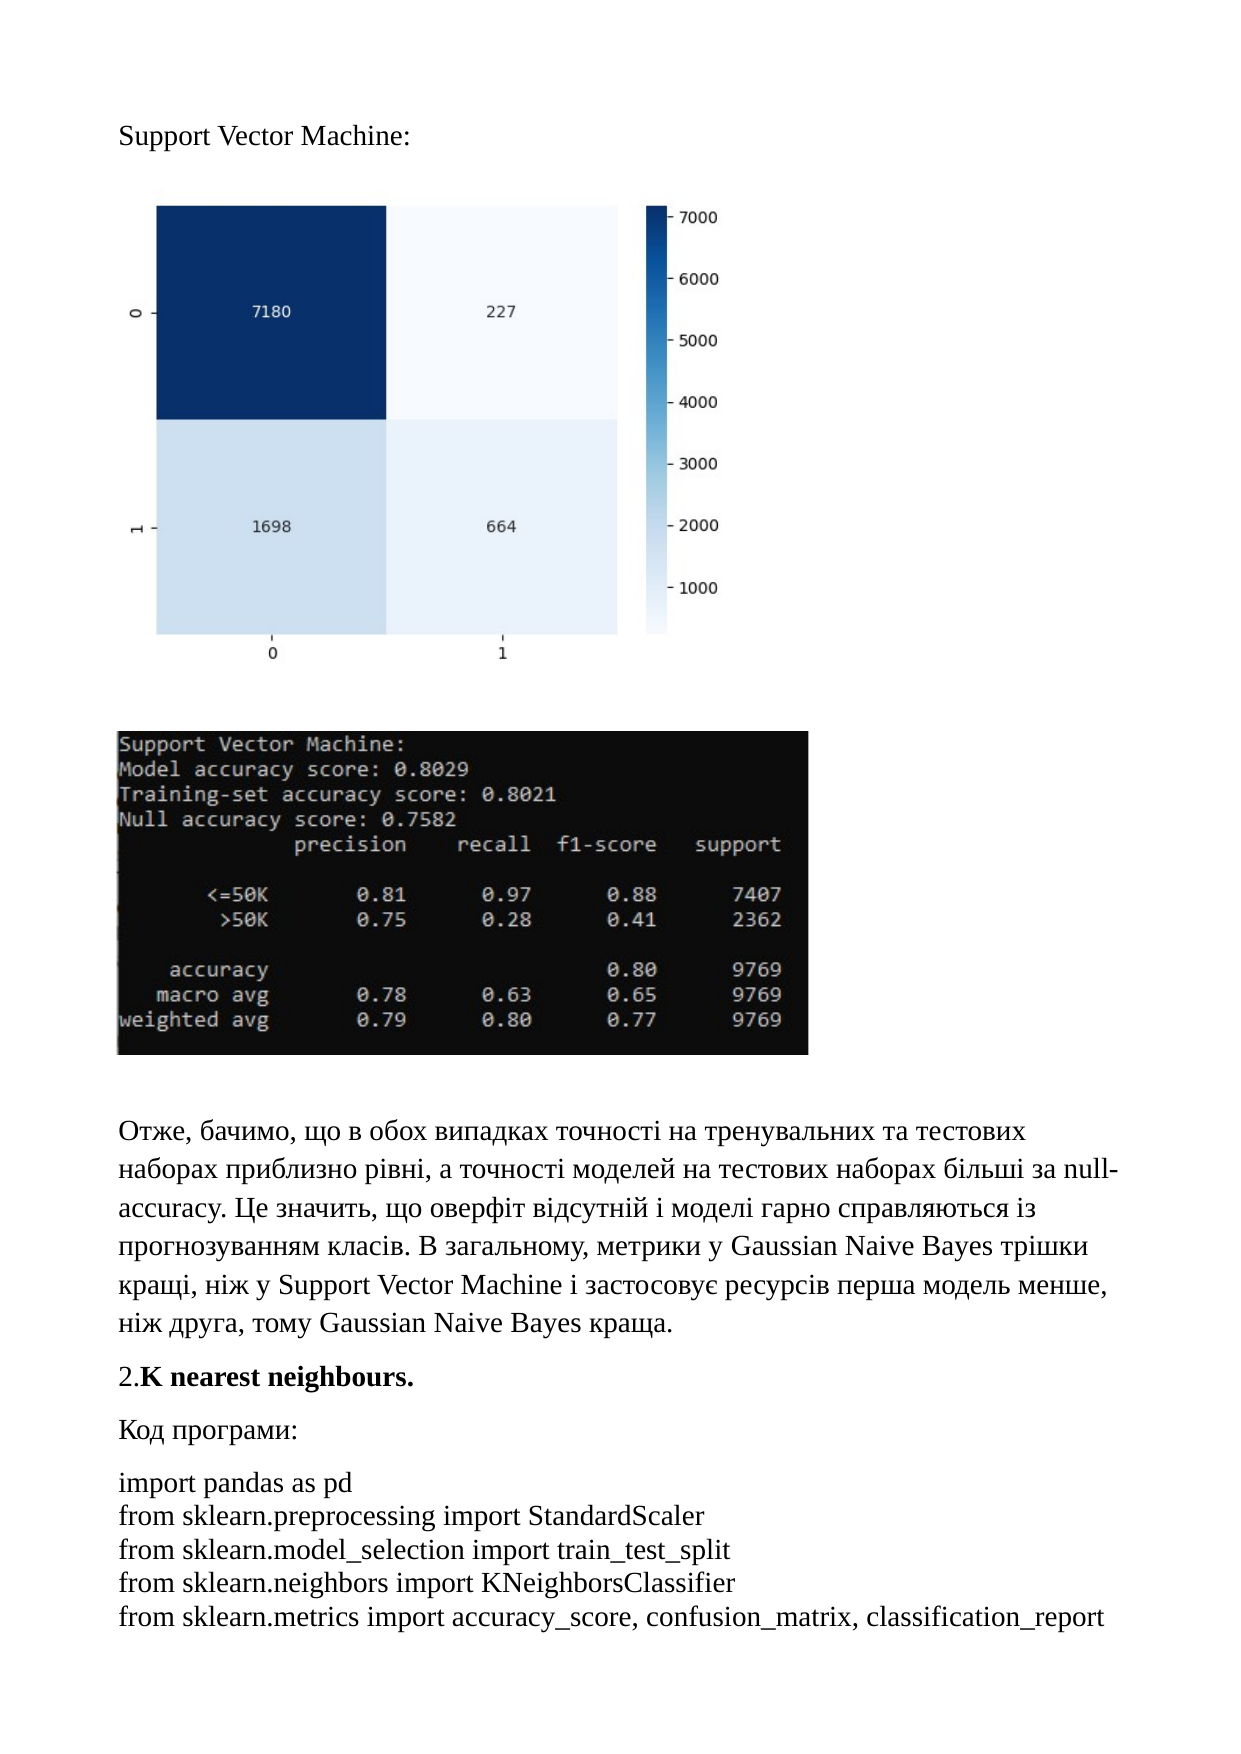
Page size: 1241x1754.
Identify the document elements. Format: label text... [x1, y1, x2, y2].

text from sklearn.neighbors import KNeighborsClassifier [118, 1566, 1122, 1599]
text Отже, бачимо, що в обох випадках точності на тренувальних та тестових наборах приблизно рівні, а точності моделей на тестових наборах більші за null-accuracy. Це значить, що оверфіт відсутній і моделі гарно справляються із прогнозуванням класів. В загальному, метрики у Gaussian Naive Bayes трішки кращі, ніж у Support Vector Machine і застосовує ресурсів перша модель менше, ніж друга, тому Gaussian Naive Bayes краща. [118, 1113, 1122, 1339]
text from sklearn.model_selection import train_test_split [118, 1532, 1122, 1566]
text from sklearn.preprocessing import StandardScaler [118, 1498, 1122, 1532]
picture [116, 731, 809, 1055]
text import pandas as pd [118, 1465, 1122, 1498]
text 2.K nearest neighbours. [118, 1359, 1122, 1392]
text Код програми: [118, 1412, 1122, 1445]
text Support Vector Machine: [118, 118, 1122, 152]
text from sklearn.metrics import accuracy_score, confusion_matrix, classification_report [118, 1599, 1122, 1633]
picture [109, 171, 739, 674]
